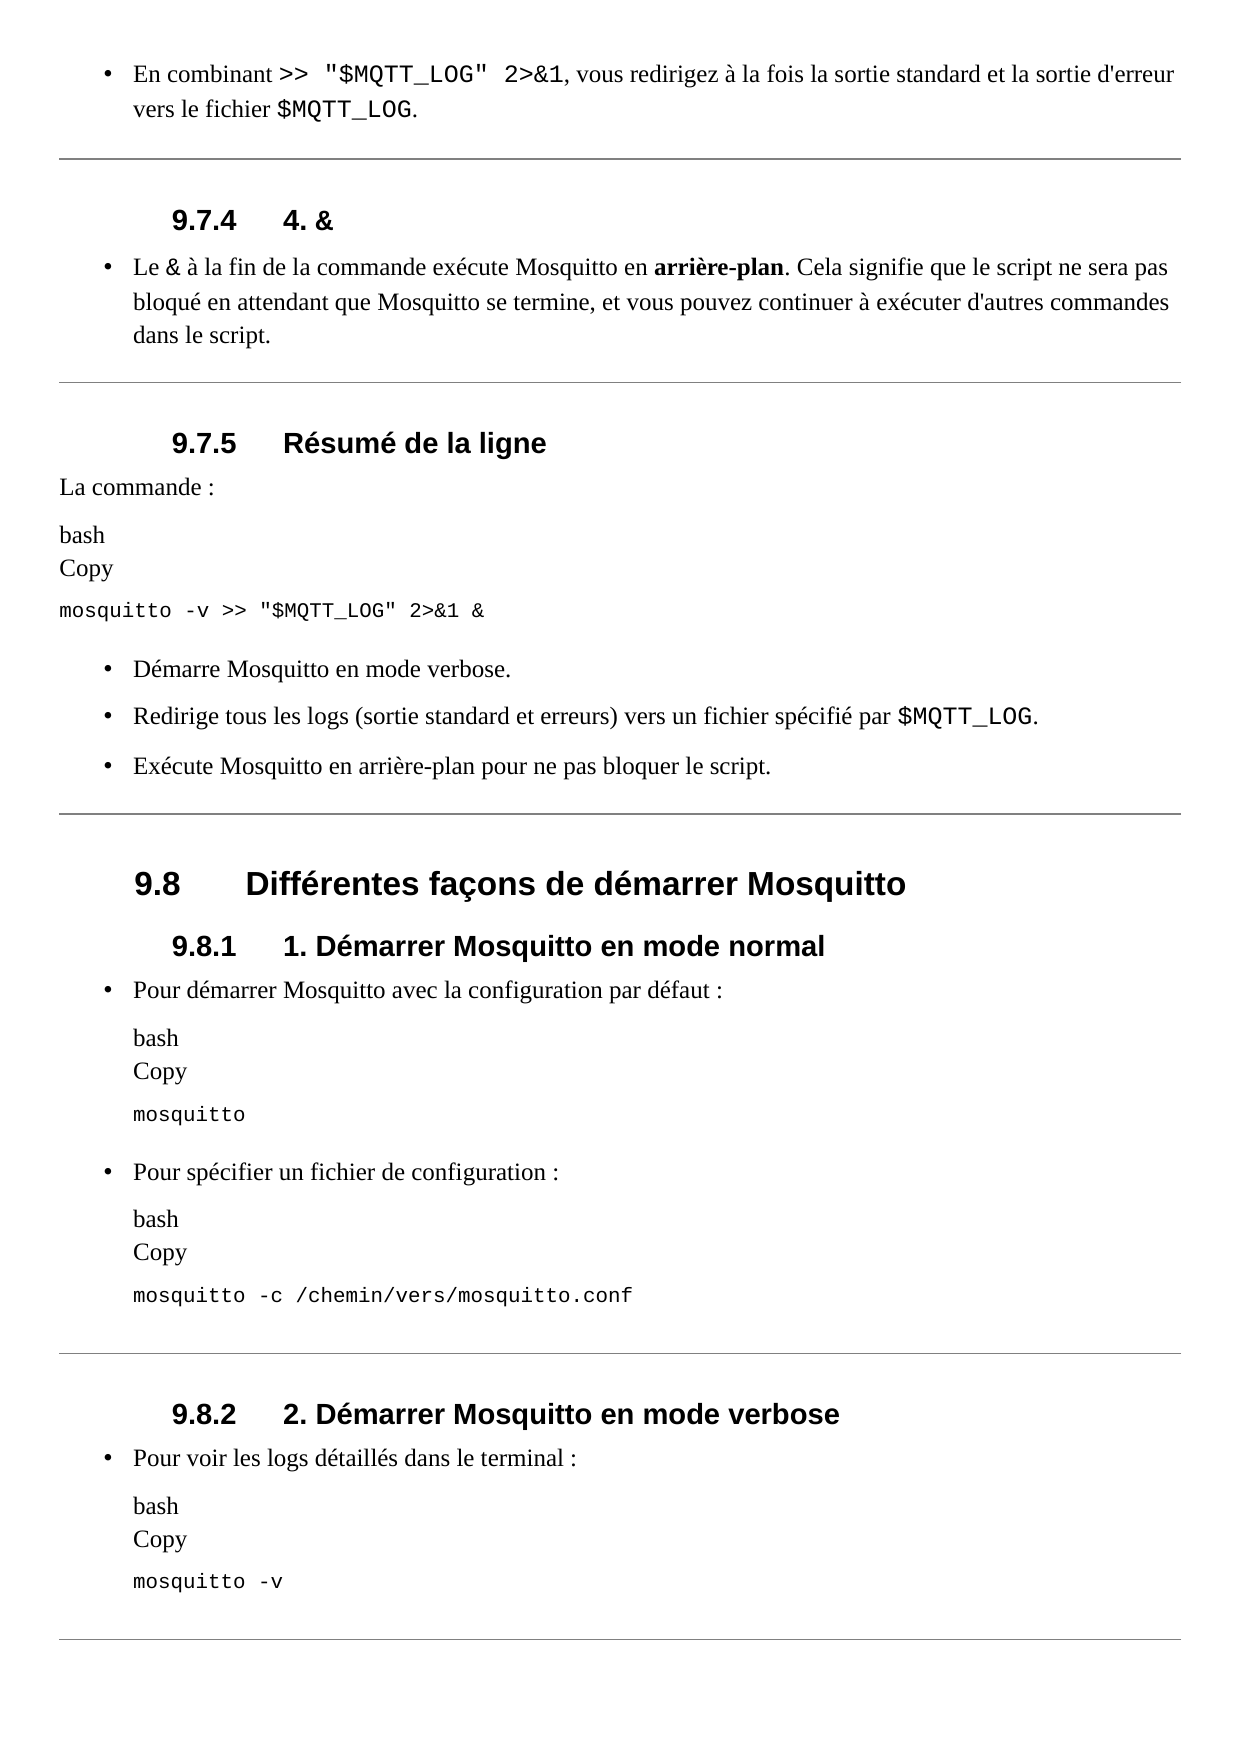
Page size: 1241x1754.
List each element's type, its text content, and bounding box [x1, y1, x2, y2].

list Pour démarrer Mosquitto avec la configuration par défaut : [103, 976, 1181, 1004]
subtitle Différentes façons de démarrer Mosquitto [134, 864, 1181, 902]
list Copy [103, 1237, 1181, 1266]
list mosquitto -v [103, 1571, 1181, 1595]
list bash [103, 1491, 1181, 1519]
list Copy [103, 1056, 1181, 1085]
list Démarre Mosquitto en mode verbose. [103, 654, 1181, 682]
text bash [59, 520, 1181, 549]
text mosquitto -v >> "$MQTT_LOG" 2>&1 & [59, 601, 1181, 624]
text Copy [59, 553, 1181, 582]
text La commande : [59, 472, 1181, 501]
list bash [103, 1204, 1181, 1233]
list Pour spécifier un fichier de configuration : [103, 1157, 1181, 1186]
list Redirige tous les logs (sortie standard et erreurs) vers un fichier spécifié par $MQTT_LOG. [103, 701, 1181, 732]
subtitle 1. Démarrer Mosquitto en mode normal [172, 929, 1181, 963]
subtitle 2. Démarrer Mosquitto en mode verbose [172, 1397, 1181, 1431]
list mosquitto -c /chemin/vers/mosquitto.conf [103, 1285, 1181, 1309]
list Copy [103, 1524, 1181, 1552]
subtitle 4. & [172, 203, 1181, 239]
subtitle Résumé de la ligne [172, 426, 1181, 460]
list mosquitto [103, 1104, 1181, 1127]
list Exécute Mosquitto en arrière-plan pour ne pas bloquer le script. [103, 751, 1181, 780]
list Le & à la fin de la commande exécute Mosquitto en arrière-plan. Cela signifie que le script ne sera pas bloqué en attendant que Mosquitto se termine, et vous pouvez continuer à exécuter d'autres commandes dans le script. [103, 252, 1181, 348]
list bash [103, 1023, 1181, 1052]
list Pour voir les logs détaillés dans le terminal : [103, 1443, 1181, 1472]
list En combinant >> "$MQTT_LOG" 2>&1, vous redirigez à la fois la sortie standard et la sortie d'erreur vers le fichier $MQTT_LOG. [103, 59, 1181, 125]
